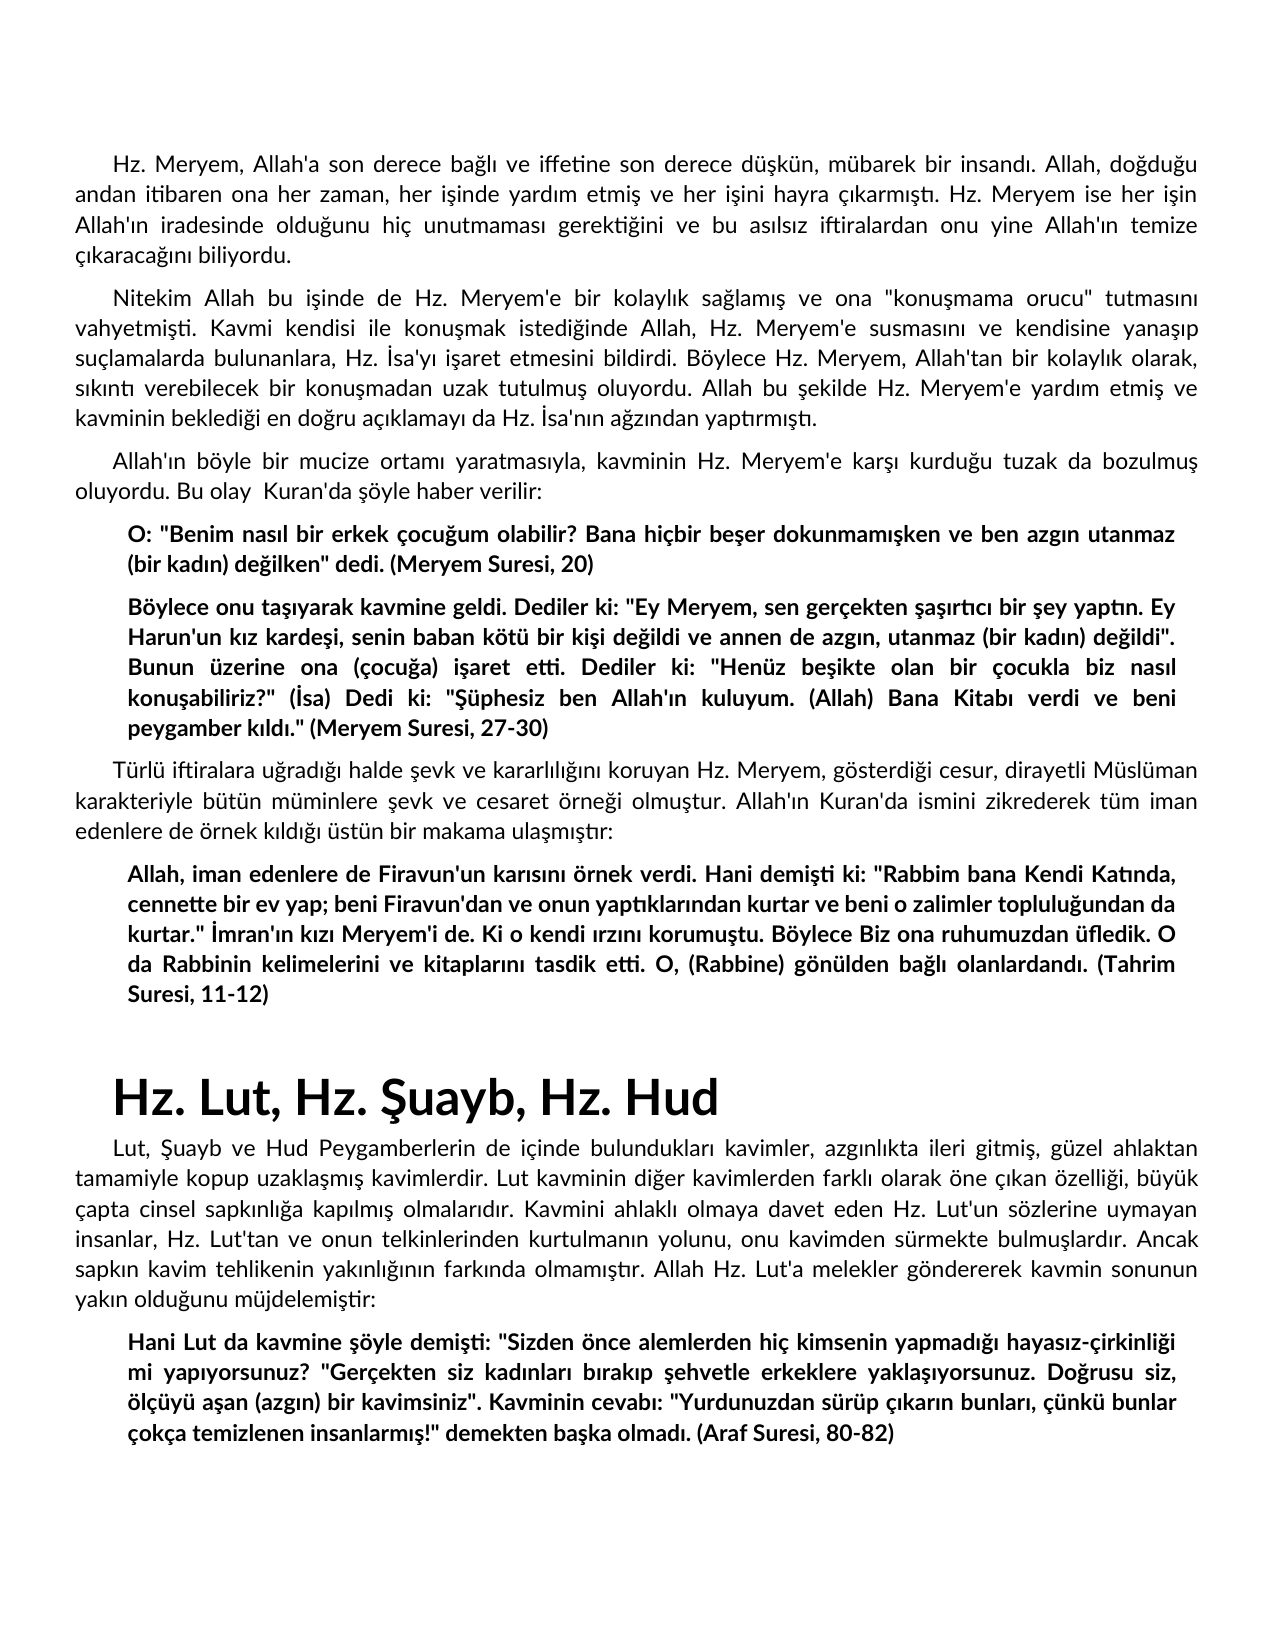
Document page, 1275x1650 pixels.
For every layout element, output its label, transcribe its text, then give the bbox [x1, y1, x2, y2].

text Hz. Meryem, Allah'a son derece bağlı ve iffetine son derece düşkün, mübarek bir insandı. Allah, doğduğu andan itibaren ona her zaman, her işinde yardım etmiş ve her işini hayra çıkarmıştı. Hz. Meryem ise her işin Allah'ın iradesinde olduğunu hiç unutmaması gerektiğini ve bu asılsız iftiralardan onu yine Allah'ın temize çıkaracağını biliyordu. [75, 150, 1200, 268]
text O: "Benim nasıl bir erkek çocuğum olabilir? Bana hiçbir beşer dokunmamışken ve ben azgın utanmaz (bir kadın) değilken" dedi. (Meryem Suresi, 20) [127, 520, 1177, 577]
text Böylece onu taşıyarak kavmine geldi. Dediler ki: "Ey Meryem, sen gerçekten şaşırtıcı bir şey yaptın. Ey Harun'un kız kardeşi, senin baban kötü bir kişi değildi ve annen de azgın, utanmaz (bir kadın) değildi". Bunun üzerine ona (çocuğa) işaret etti. Dediler ki: "Henüz beşikte olan bir çocukla biz nasıl konuşabiliriz?" (İsa) Dedi ki: "Şüphesiz ben Allah'ın kuluyum. (Allah) Bana Kitabı verdi ve beni peygamber kıldı." (Meryem Suresi, 27-30) [127, 593, 1177, 741]
text Lut, Şuayb ve Hud Peygamberlerin de içinde bulundukları kavimler, azgınlıkta ileri gitmiş, güzel ahlaktan tamamiyle kopup uzaklaşmış kavimlerdir. Lut kavminin diğer kavimlerden farklı olarak öne çıkan özelliği, büyük çapta cinsel sapkınlığa kapılmış olmalarıdır. Kavmini ahlaklı olmaya davet eden Hz. Lut'un sözlerine uymayan insanlar, Hz. Lut'tan ve onun telkinlerinden kurtulmanın yolunu, onu kavimden sürmekte bulmuşlardır. Ancak sapkın kavim tehlikenin yakınlığının farkında olmamıştır. Allah Hz. Lut'a melekler göndererek kavmin sonunun yakın olduğunu müjdelemiştir: [75, 1134, 1200, 1312]
text Türlü iftiralara uğradığı halde şevk ve kararlılığını koruyan Hz. Meryem, gösterdiği cesur, dirayetli Müslüman karakteriyle bütün müminlere şevk ve cesaret örneği olmuştur. Allah'ın Kuran'da ismini zikrederek tüm iman edenlere de örnek kıldığı üstün bir makama ulaşmıştır: [75, 756, 1200, 844]
text Hani Lut da kavmine şöyle demişti: "Sizden önce alemlerden hiç kimsenin yapmadığı hayasız-çirkinliği mi yapıyorsunuz? "Gerçekten siz kadınları bırakıp şehvetle erkeklere yaklaşıyorsunuz. Doğrusu siz, ölçüyü aşan (azgın) bir kavimsiniz". Kavminin cevabı: "Yurdunuzdan sürüp çıkarın bunları, çünkü bunlar çokça temizlenen insanlarmış!" demekten başka olmadı. (Araf Suresi, 80-82) [127, 1328, 1177, 1446]
text Nitekim Allah bu işinde de Hz. Meryem'e bir kolaylık sağlamış ve ona "konuşmama orucu" tutmasını vahyetmişti. Kavmi kendisi ile konuşmak istediğinde Allah, Hz. Meryem'e susmasını ve kendisine yanaşıp suçlamalarda bulunanlara, Hz. İsa'yı işaret etmesini bildirdi. Böylece Hz. Meryem, Allah'tan bir kolaylık olarak, sıkıntı verebilecek bir konuşmadan uzak tutulmuş oluyordu. Allah bu şekilde Hz. Meryem'e yardım etmiş ve kavminin beklediği en doğru açıklamayı da Hz. İsa'nın ağzından yaptırmıştı. [75, 283, 1200, 432]
text Allah, iman edenlere de Firavun'un karısını örnek verdi. Hani demişti ki: "Rabbim bana Kendi Katında, cennette bir ev yap; beni Firavun'dan ve onun yaptıklarından kurtar ve beni o zalimler topluluğundan da kurtar." İmran'ın kızı Meryem'i de. Ki o kendi ırzını korumuştu. Böylece Biz ona ruhumuzdan üfledik. O da Rabbinin kelimelerini ve kitaplarını tasdik etti. O, (Rabbine) gönülden bağlı olanlardandı. (Tahrim Suresi, 11-12) [127, 859, 1177, 1008]
text Allah'ın böyle bir mucize ortamı yaratmasıyla, kavminin Hz. Meryem'e karşı kurduğu tuzak da bozulmuş oluyordu. Bu olay Kuran'da şöyle haber verilir: [75, 447, 1200, 504]
subtitle Hz. Lut, Hz. Şuayb, Hz. Hud [112, 1066, 1200, 1126]
